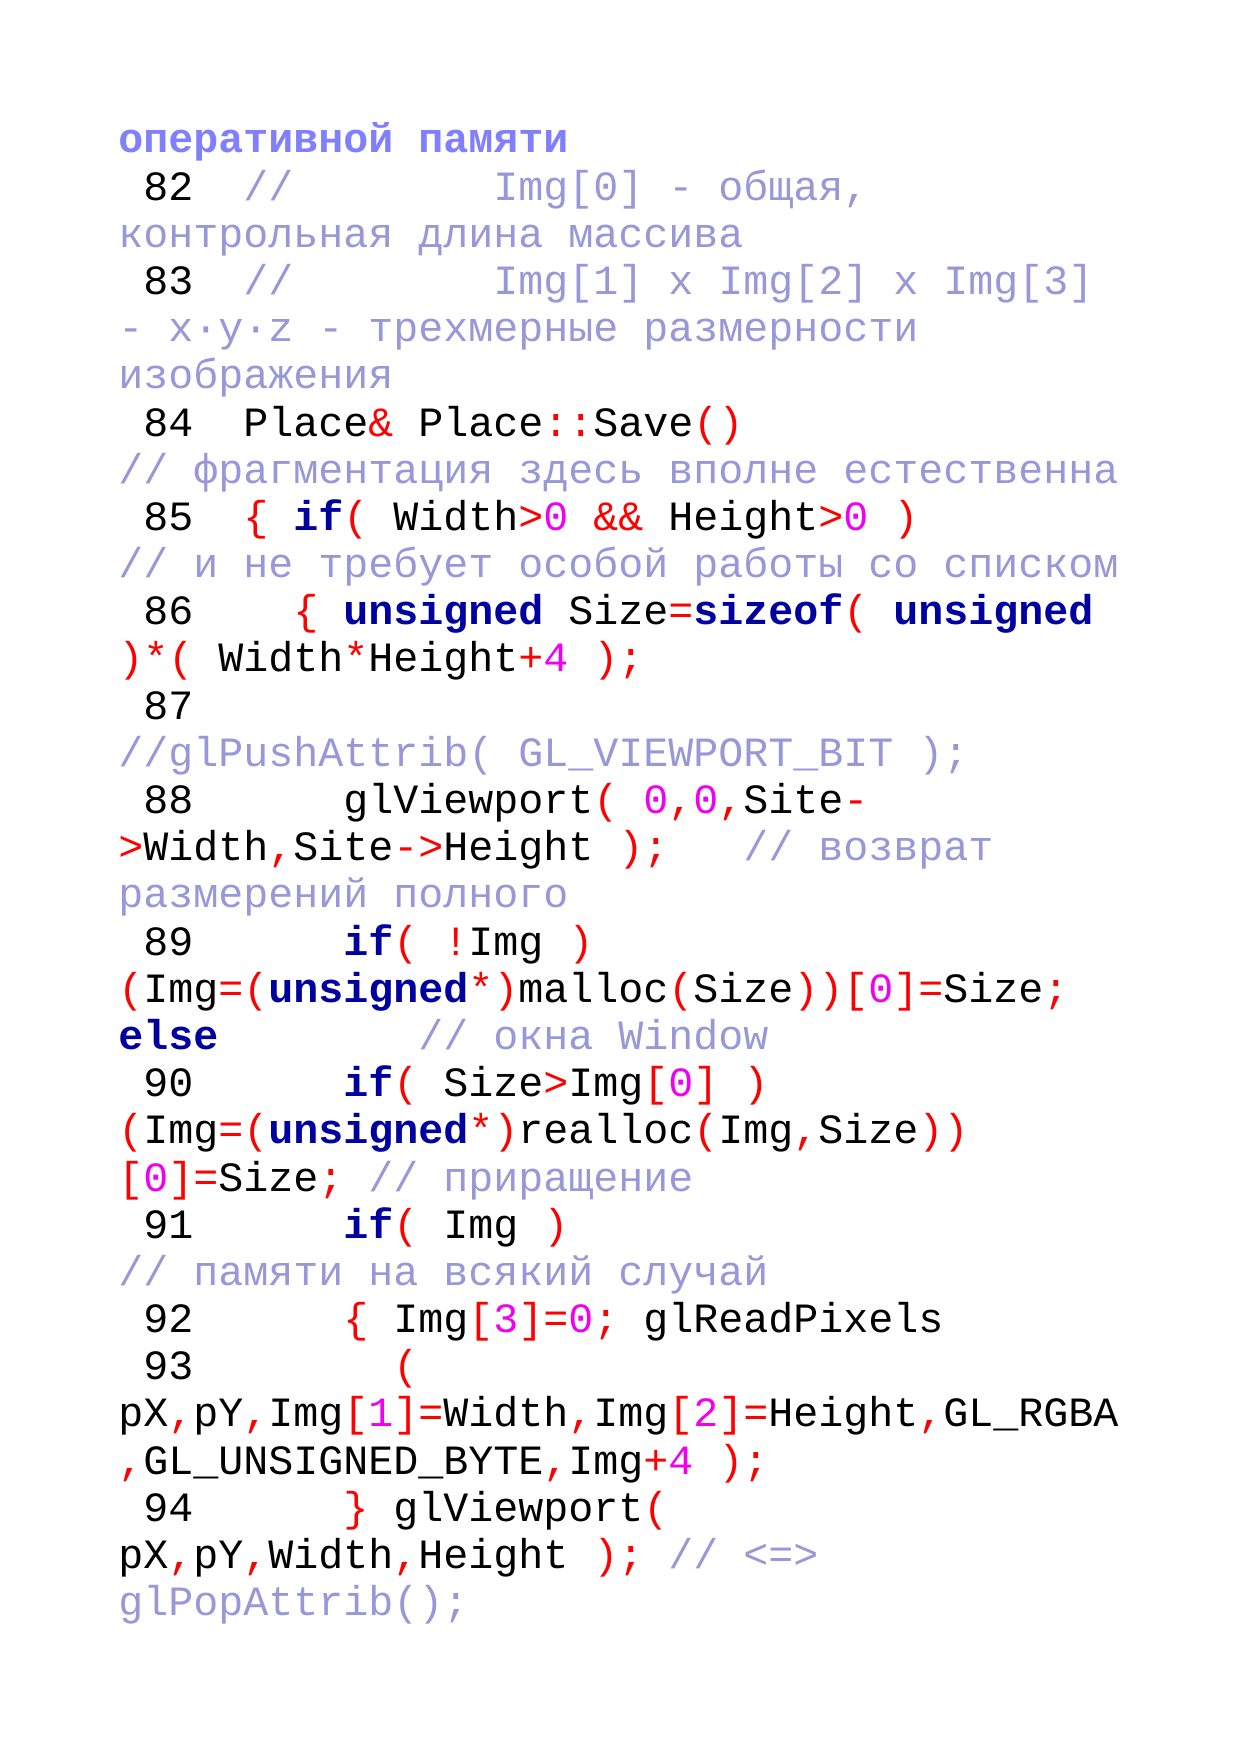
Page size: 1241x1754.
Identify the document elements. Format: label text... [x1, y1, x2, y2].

subtitle 90 if( Size>Img[0] )(Img=(unsigned*)realloc(Img,Size))[0]=Size; // приращение [118, 1062, 1122, 1203]
subtitle 92 { Img[3]=0; glReadPixels [118, 1298, 393, 1345]
subtitle 91 if( Img ) // памяти на всякий случай [118, 1203, 1122, 1298]
subtitle 89 if( !Img )(Img=(unsigned*)malloc(Size))[0]=Size; else // окна Window [118, 920, 1122, 1062]
subtitle 88 glViewport( 0,0,Site->Width,Site->Height ); // возврат размерений полного [118, 779, 1122, 920]
subtitle 92 { Img[3]=0; glReadPixels [943, 1298, 1122, 1345]
subtitle 92 { Img[3]=0; glReadPixels [468, 1298, 643, 1345]
subtitle 86 { unsigned Size=sizeof( unsigned )*( Width*Height+4 ); [118, 590, 1122, 684]
subtitle оперативной памяти [118, 118, 1122, 165]
subtitle 83 // Img[1] x Img[2] x Img[3] - x·y·z - трехмерные размерности изображения [118, 260, 1122, 401]
subtitle 82 // Img[0] - общая, контрольная длина массива [118, 165, 1122, 260]
subtitle 85 { if( Width>0 && Height>0 ) // и не требует особой работы со списком [118, 496, 1122, 590]
subtitle 84 Place& Place::Save() // фрагментация здесь вполне естественна [118, 401, 1122, 496]
subtitle 93 ( pX,pY,Img[1]=Width,Img[2]=Height,GL_RGBA,GL_UNSIGNED_BYTE,Img+4 ); [118, 1345, 1122, 1487]
subtitle 87 //glPushAttrib( GL_VIEWPORT_BIT ); [118, 684, 1122, 779]
subtitle 94 } glViewport( pX,pY,Width,Height ); // <=> glPopAttrib(); [118, 1487, 1122, 1628]
